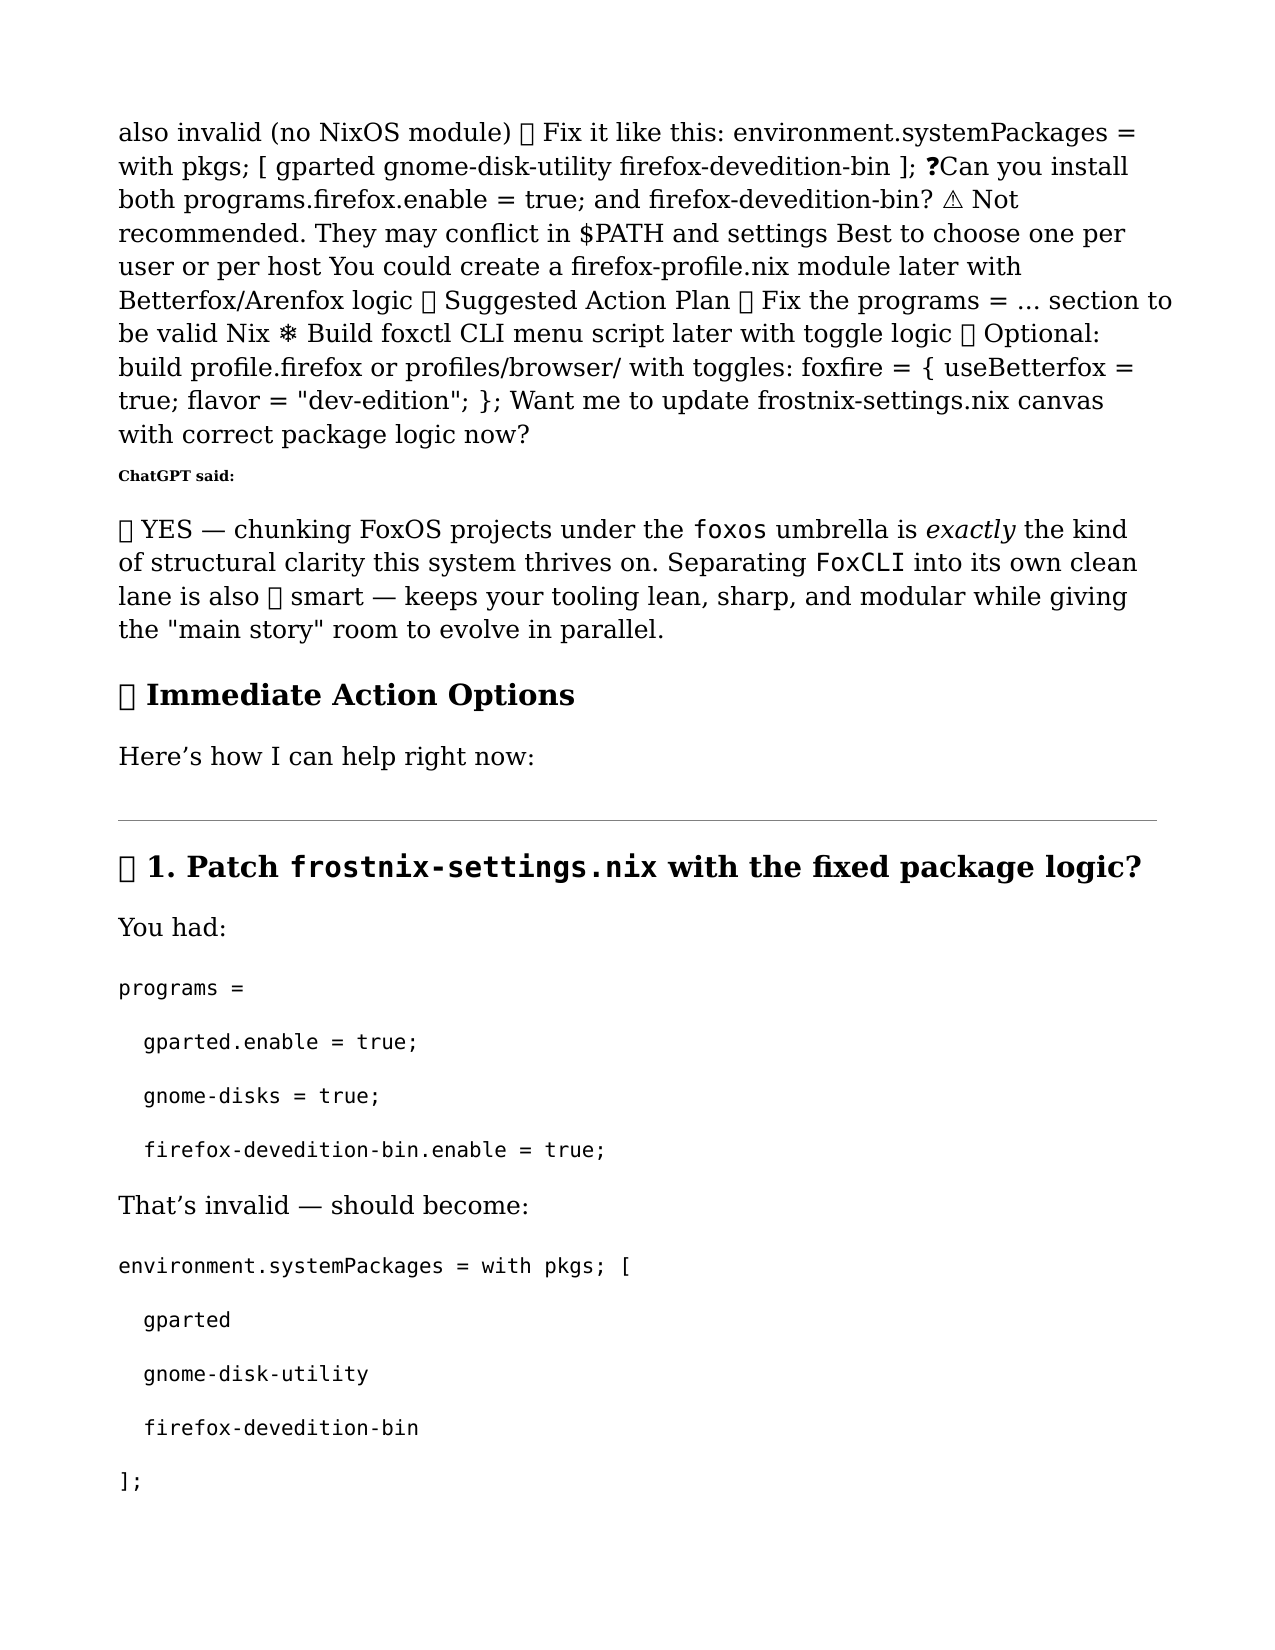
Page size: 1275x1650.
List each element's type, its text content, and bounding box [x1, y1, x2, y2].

text That’s invalid — should become: [118, 1191, 1157, 1221]
text gparted.enable = true; [118, 1030, 1157, 1054]
text 🦊 YES — chunking FoxOS projects under the foxos umbrella is exactly the kind of structural clarity this system thrives on. Separating FoxCLI into its own clean lane is also 🔥 smart — keeps your tooling lean, sharp, and modular while giving the "main story" room to evolve in parallel. [118, 515, 1157, 644]
subtitle ChatGPT said: [118, 468, 1157, 485]
text firefox-devedition-bin [118, 1416, 1157, 1440]
text You had: [118, 913, 1157, 943]
subtitle ✅ Immediate Action Options [118, 678, 1157, 713]
subtitle 🔧 1. Patch frostnix-settings.nix with the fixed package logic? [118, 850, 1157, 884]
text ]; [118, 1469, 1157, 1494]
text gnome-disks = true; [118, 1084, 1157, 1108]
text Here’s how I can help right now: [118, 742, 1157, 771]
text firefox-devedition-bin.enable = true; [118, 1138, 1157, 1162]
text gnome-disk-utility [118, 1362, 1157, 1386]
text ima start chunking foxos projects under foxos umbrella .. how you like that idea this is our FoxCLI as our other one is kinda muddled i want to kee pit clean and concise with withts working what..and our other chat can be for brainstorming or foxos-identity schemeing etc heres fox CLI ✅ Want me to patch that dynamic selector into your actual flake-metadata.nix now? You said: Maybe our FOX-CLI could be something like a - "nixos-rebuild switch --flake #frostnix" trigger - that opens up the CLI Menu FOx-CLI MENU: "Welcome [hostname] what would you like to do today" [upgrade nix] {-then logic maybe even in another tree or just underneath} -rebuild switch --flake <----| -update system -update home -rebuild flakelock [loader theme select] -refind -grub2 -etc [select profile/persona] -gameing -foxnix-plus -enterprise [Toggle menu] -however this menu would setup..maybe to complicated [Special nix fighter cselect screen] -cheeky character names per hosts/profile [host menue swap] -guest -geberal user/home manager side -notkoto73@frostnix -gpt-butthole@generalpt *Thank = You = For = Using = FoxOs = CLI* and for the firefox question do you have to pick one or the other or bad ideaa to have programs.firefox and the dev-bin at same time...and later could you help make a module arenfox/betterfox profiles [maybe even selctor too] i like this whole CLI...possibly GUI feverdreaming..but later ChatGPT said: 🦊 This is peak FoxOS vision work — your CLI idea is exactly what a modular, identity-driven system should grow into. Let’s unpack both your CLI concept and your frostnix-settings.nix correctness: 🧠 CLI: fox-cli Overview ✅ Concept Approved $ nixos-rebuild switch --flake .#frostnix Triggers: fox-cli Which then opens a menu tree like: Welcome [frostnix] 🦊 What would you like to do today? [ System Management ] • Rebuild system • Update system • Update home-manager • Rebuild flake.lock [ Loader Theme ] • rEFInd • GRUB • systemd-boot [ Profile/Persona ] • FoxOS-Plus • FoxNix-Gaming • FoxEnterprise [ Host Switch ] • generalpt • guestfox • dojofox [ User Login ] • gpt-butthole@generalpt • notkoto73@frostnix [ 🔧 Tools & Preferences ] • Toggle: SecureBoot • Select shell: zsh/bash/fish • Betterfox / Arenfox Profile ✅ Feasible as CLI today ✅ Future GUI via shell-based UIs like gum or [fzf] ✅ Could be launched via alias or foxctl menu Let’s template this out soon. I’ll help build foxctl.nix later if you want. Frost-level exciting. 🧯 Review: frostnix-settings.nix Issues ❌ This part is invalid: programs = gparted.enable = true; gnome-disks = true; firefox-devedition-bin.enable = true; Why? programs.gparted.enable does not exist gnome-disks is a package, not a module firefox-devedition-bin.enable is also invalid (no NixOS module) ✅ Fix it like this: environment.systemPackages = with pkgs; [ gparted gnome-disk-utility firefox-devedition-bin ]; ❓Can you install both programs.firefox.enable = true; and firefox-devedition-bin? ⚠️ Not recommended. They may conflict in $PATH and settings Best to choose one per user or per host You could create a firefox-profile.nix module later with Betterfox/Arenfox logic ✅ Suggested Action Plan ✅ Fix the programs = ... section to be valid Nix ❄️ Build foxctl CLI menu script later with toggle logic 🧱 Optional: build profile.firefox or profiles/browser/ with toggles: foxfire = { useBetterfox = true; flavor = "dev-edition"; }; Want me to update frostnix-settings.nix canvas with correct package logic now? [118, 118, 1157, 449]
text environment.systemPackages = with pkgs; [ [118, 1254, 1157, 1279]
text gparted [118, 1308, 1157, 1332]
text programs = [118, 976, 1157, 1001]
